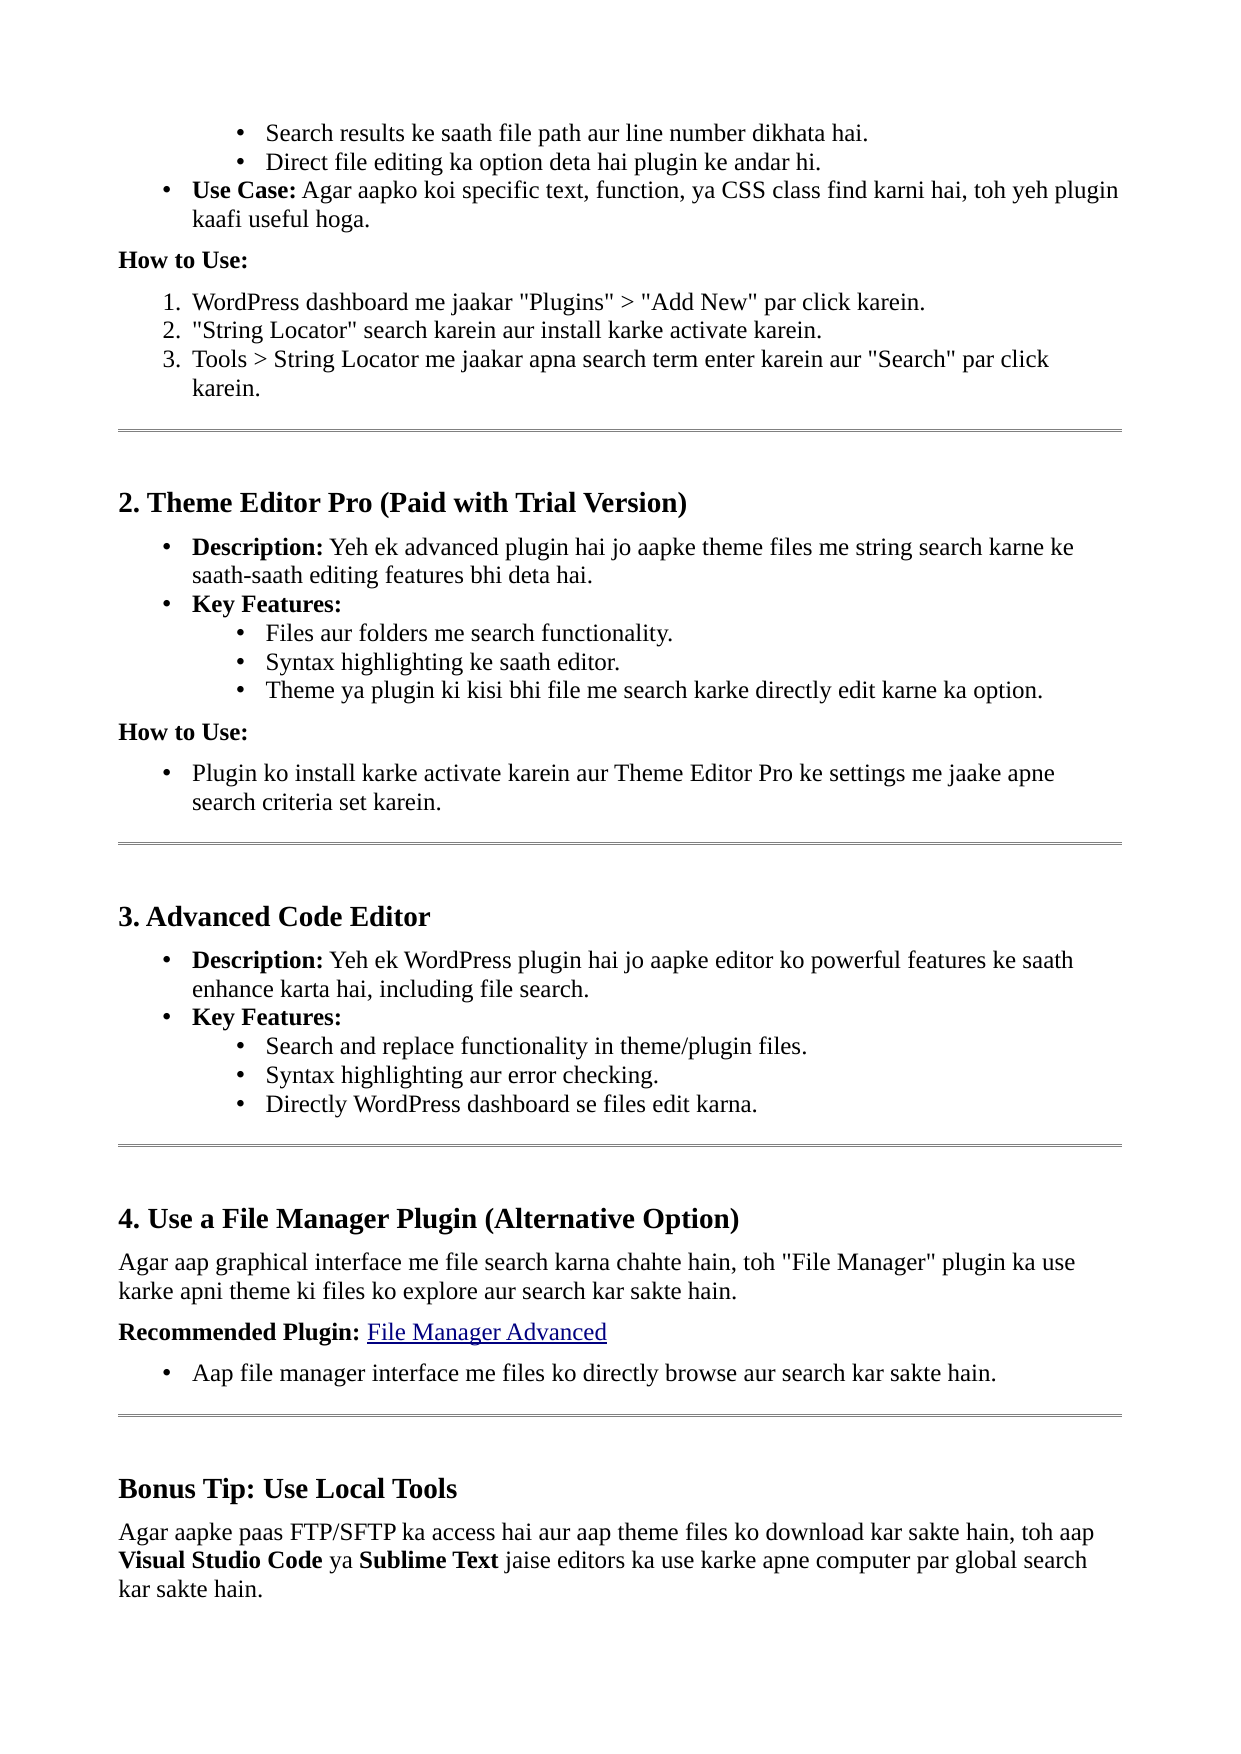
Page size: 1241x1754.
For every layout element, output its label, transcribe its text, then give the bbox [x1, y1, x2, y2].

list Files aur folders me search functionality. [236, 618, 1122, 647]
list Key Features: [162, 589, 1122, 618]
list Tools > String Locator me jaakar apna search term enter karein aur "Search" par click karein. [162, 344, 1122, 402]
subtitle 3. Advanced Code Editor [118, 899, 1122, 932]
text How to Use: [118, 717, 1122, 745]
list Direct file editing ka option deta hai plugin ke andar hi. [236, 147, 1122, 176]
list Directly WordPress dashboard se files edit karna. [236, 1089, 1122, 1117]
list Description: Yeh ek WordPress plugin hai jo aapke editor ko powerful features ke saath enhance karta hai, including file search. [162, 945, 1122, 1002]
list Key Features: [162, 1002, 1122, 1031]
list Theme ya plugin ki kisi bhi file me search karke directly edit karne ka option. [236, 675, 1122, 704]
list Syntax highlighting ke saath editor. [236, 647, 1122, 675]
list Description: Yeh ek advanced plugin hai jo aapke theme files me string search karne ke saath-saath editing features bhi deta hai. [162, 532, 1122, 589]
list Search results ke saath file path aur line number dikhata hai. [236, 118, 1122, 147]
list WordPress dashboard me jaakar "Plugins" > "Add New" par click karein. [162, 287, 1122, 316]
subtitle 2. Theme Editor Pro (Paid with Trial Version) [118, 486, 1122, 519]
text Agar aapke paas FTP/SFTP ka access hai aur aap theme files ko download kar sakte hain, toh aap Visual Studio Code ya Sublime Text jaise editors ka use karke apne computer par global search kar sakte hain. [118, 1517, 1122, 1603]
text Recommended Plugin: File Manager Advanced [118, 1317, 1122, 1346]
list Syntax highlighting aur error checking. [236, 1060, 1122, 1089]
subtitle 4. Use a File Manager Plugin (Alternative Option) [118, 1201, 1122, 1235]
list Aap file manager interface me files ko directly browse aur search kar sakte hain. [162, 1358, 1122, 1387]
list Search and replace functionality in theme/plugin files. [236, 1031, 1122, 1060]
list "String Locator" search karein aur install karke activate karein. [162, 316, 1122, 344]
subtitle Bonus Tip: Use Local Tools [118, 1471, 1122, 1504]
list Plugin ko install karke activate karein aur Theme Editor Pro ke settings me jaake apne search criteria set karein. [162, 758, 1122, 815]
text Agar aap graphical interface me file search karna chahte hain, toh "File Manager" plugin ka use karke apni theme ki files ko explore aur search kar sakte hain. [118, 1247, 1122, 1305]
list Use Case: Agar aapko koi specific text, function, ya CSS class find karni hai, toh yeh plugin kaafi useful hoga. [162, 176, 1122, 233]
text How to Use: [118, 246, 1122, 274]
